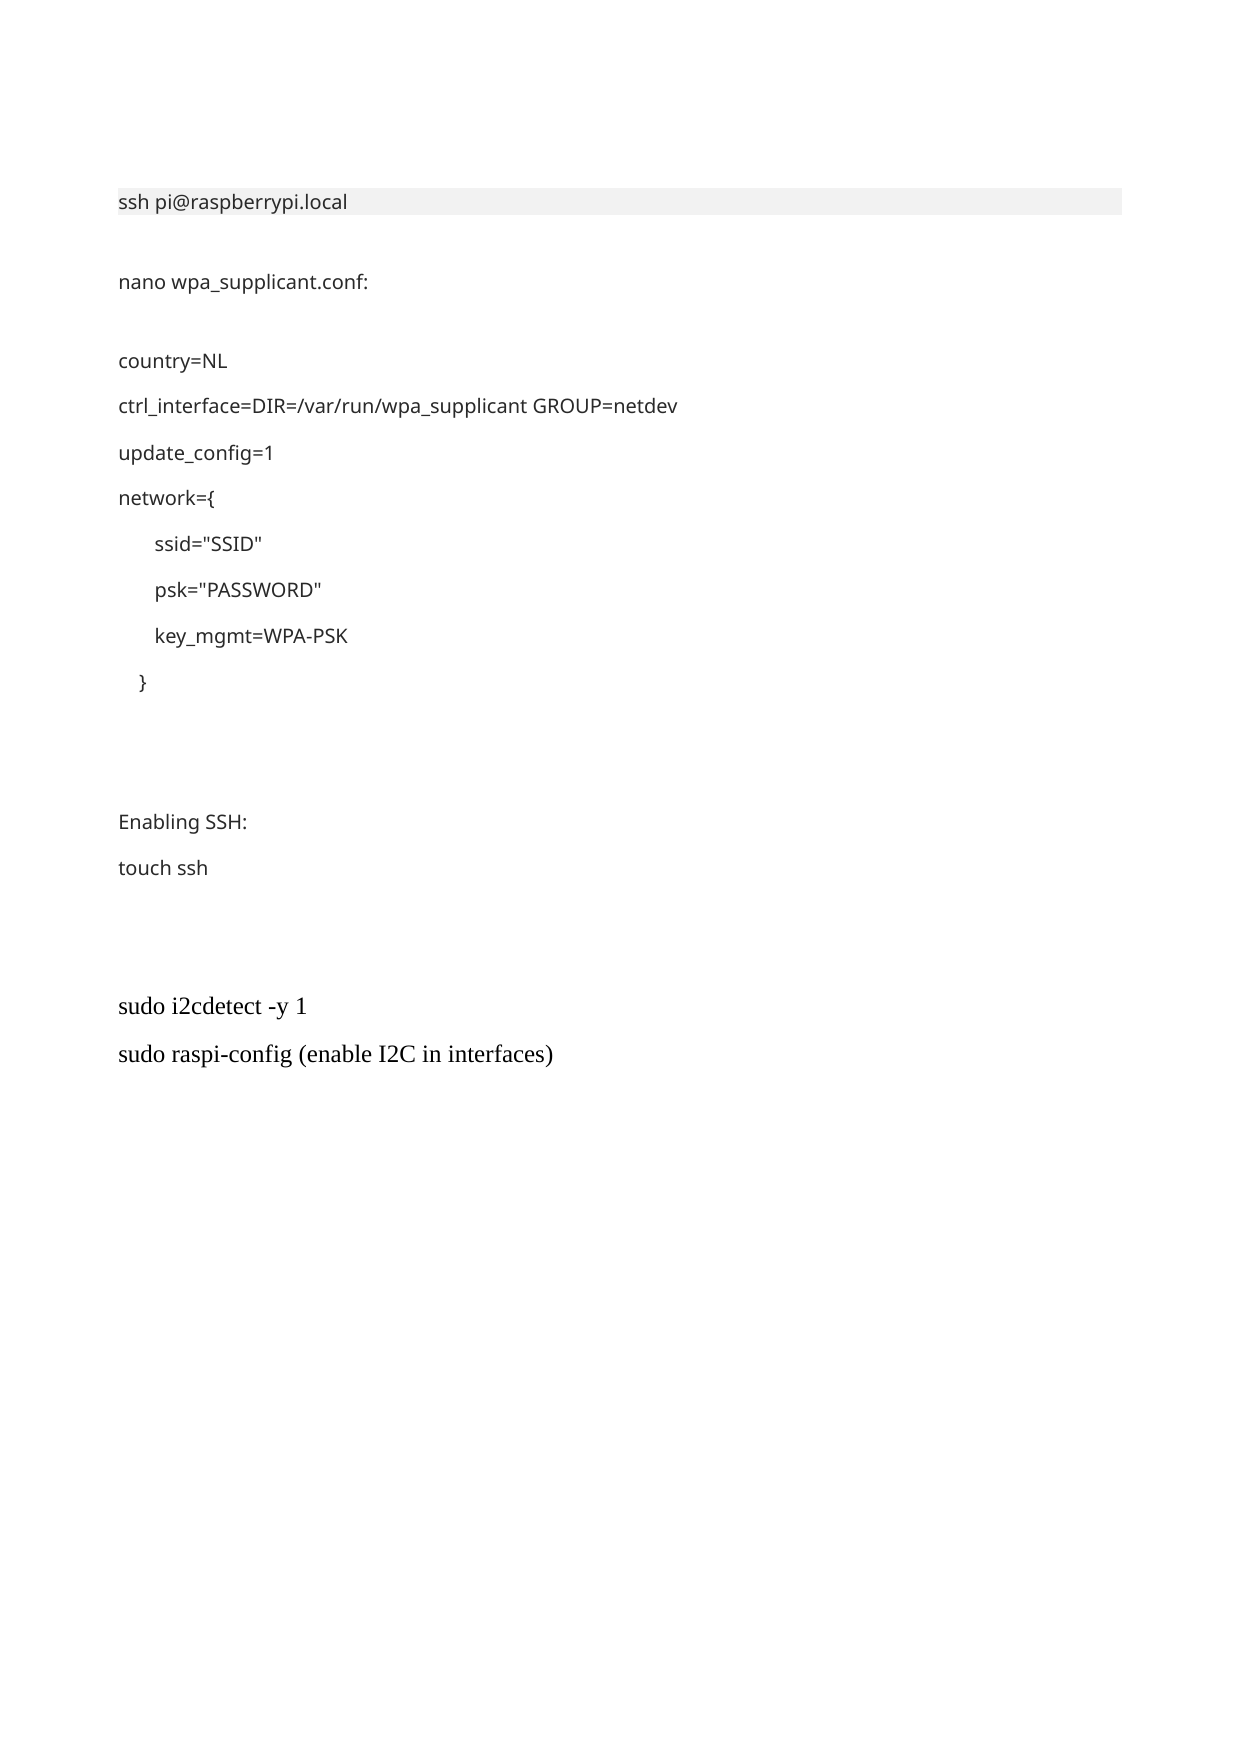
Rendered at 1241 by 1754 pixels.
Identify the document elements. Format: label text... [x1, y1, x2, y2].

text ctrl_interface=DIR=/var/run/wpa_supplicant GROUP=netdev [118, 393, 1122, 420]
text psk="PASSWORD" [118, 576, 1122, 604]
text key_mgmt=WPA-PSK [118, 622, 1122, 649]
text ssid="SSID" [118, 530, 1122, 558]
text country=NL [118, 314, 1122, 374]
text network={ [118, 484, 1122, 512]
text sudo raspi-config (enable I2C in interfaces) [118, 1039, 1122, 1068]
text Enabling SSH: [118, 808, 1122, 835]
text } [118, 668, 1122, 696]
text touch ssh [118, 854, 1122, 881]
text ssh pi@raspberrypi.local [118, 188, 1122, 215]
text nano wpa_supplicant.conf: [118, 268, 1122, 295]
text update_config=1 [118, 438, 1122, 466]
text sudo i2cdetect -y 1 [118, 991, 1122, 1020]
